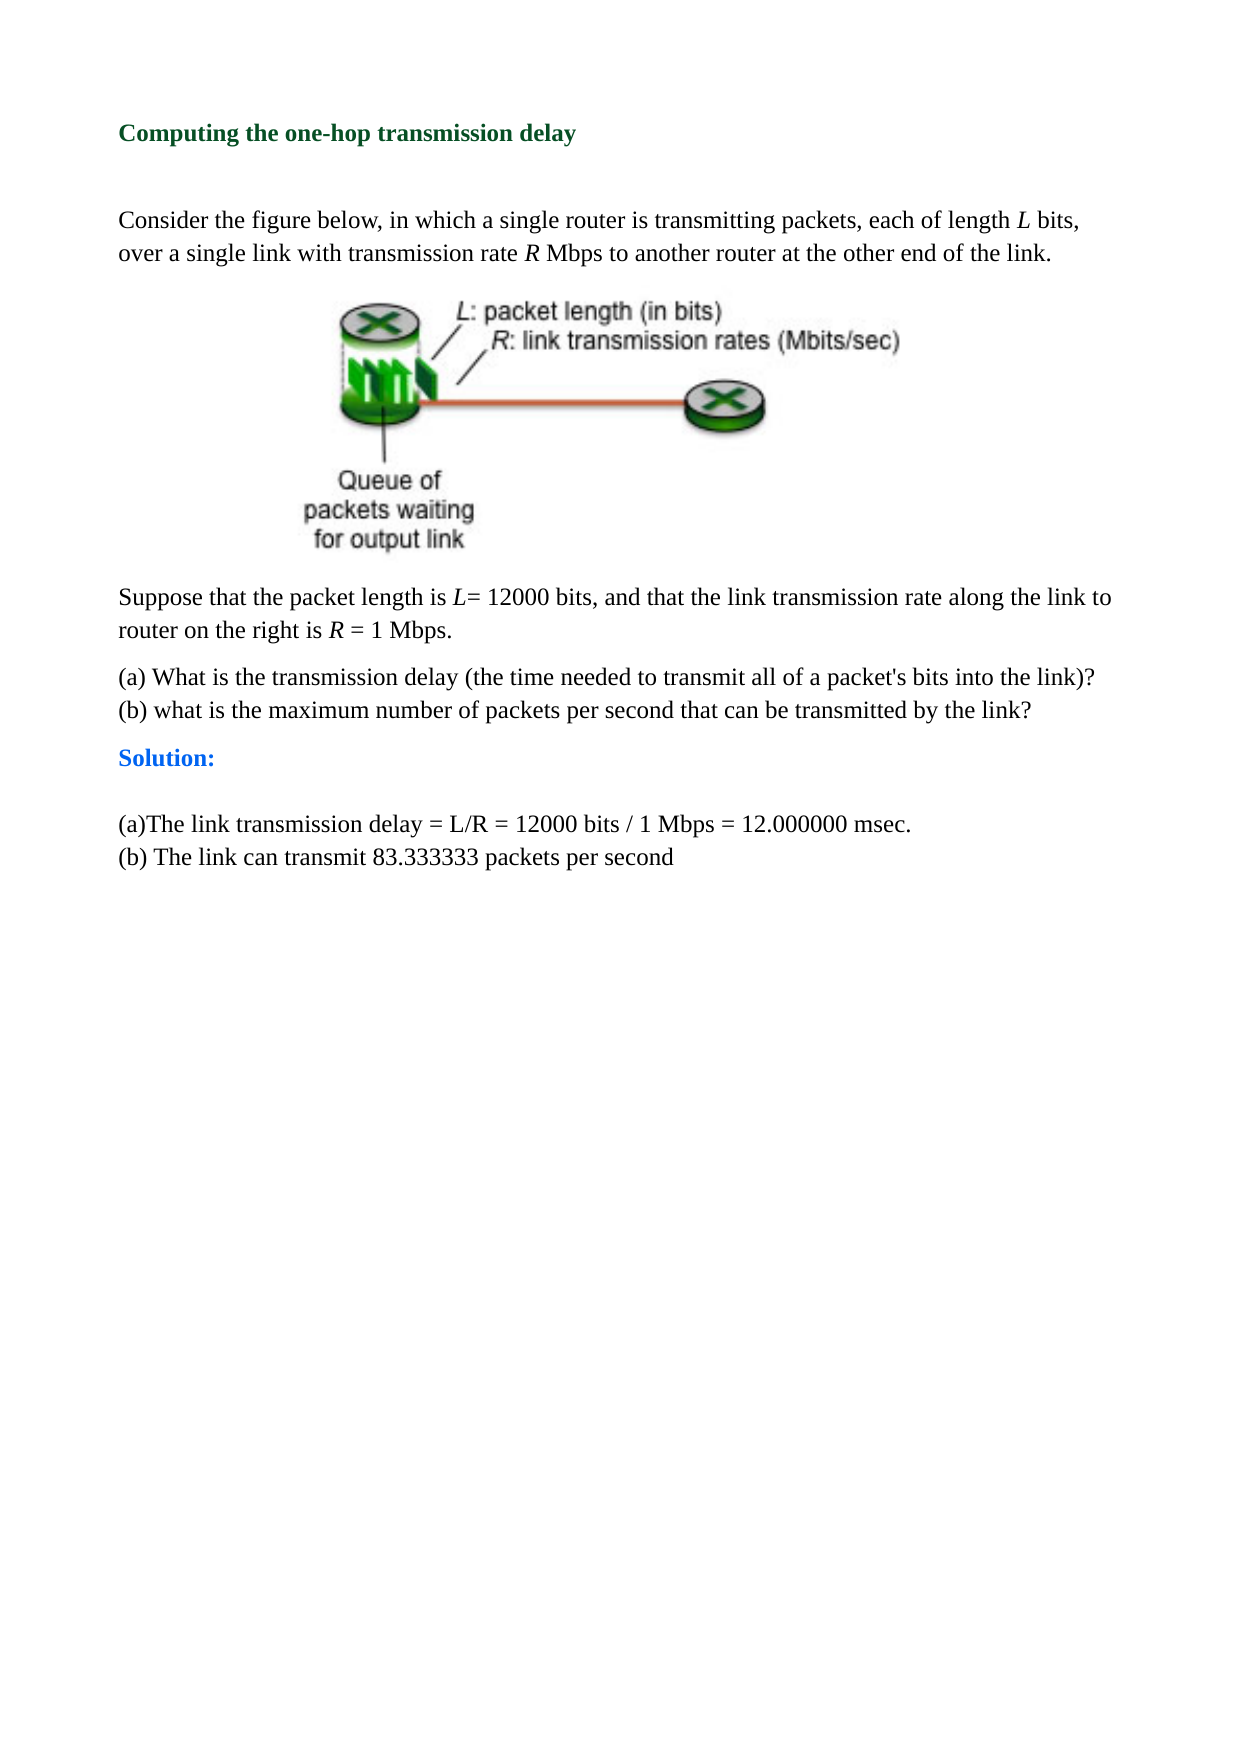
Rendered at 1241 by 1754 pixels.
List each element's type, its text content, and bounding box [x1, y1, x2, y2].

text Suppose that the packet length is L= 12000 bits, and that the link transmission rate along the link to router on the right is R = 1 Mbps. [118, 582, 1122, 643]
text Solution: [118, 743, 1122, 772]
text Consider the figure below, in which a single router is transmitting packets, each of length L bits, over a single link with transmission rate R Mbps to another router at the other end of the link. [118, 205, 1122, 267]
text Computing the one-hop transmission delay [118, 118, 1122, 147]
picture [282, 285, 958, 563]
text (a) What is the transmission delay (the time needed to transmit all of a packet's bits into the link)? (b) what is the maximum number of packets per second that can be transmitted by the link? [118, 662, 1122, 724]
text (a)The link transmission delay = L/R = 12000 bits / 1 Mbps = 12.000000 msec. (b) The link can transmit 83.333333 packets per second [118, 776, 1122, 871]
